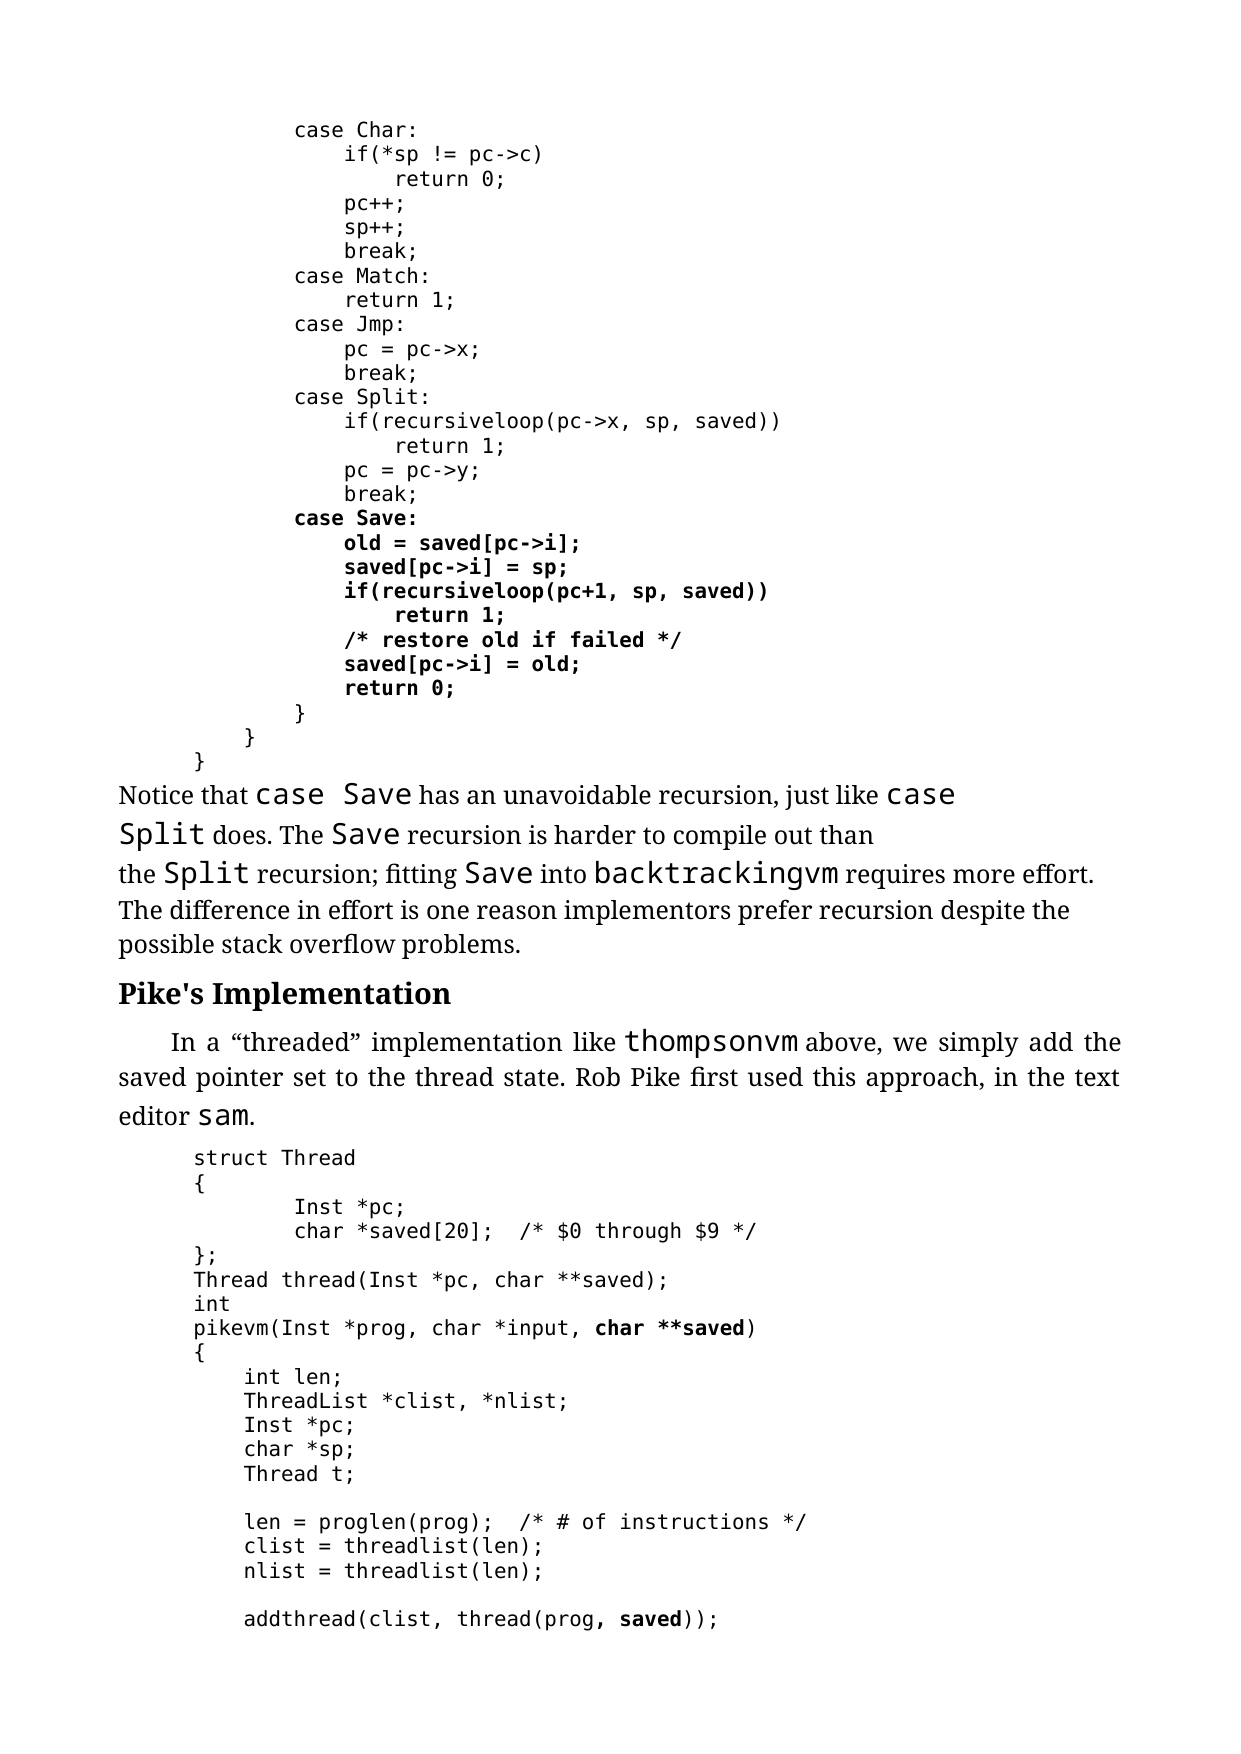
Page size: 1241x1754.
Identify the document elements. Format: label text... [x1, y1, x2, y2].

text return 1; [193, 434, 1047, 458]
text return 1; [193, 603, 1047, 628]
text { [193, 1171, 1047, 1195]
text break; [193, 482, 1047, 506]
text if(recursiveloop(pc->x, sp, saved)) [193, 409, 1047, 434]
text addthread(clist, thread(prog, saved)); [193, 1607, 1047, 1632]
text ThreadList *clist, *nlist; [193, 1389, 1047, 1413]
text In a “threaded” implementation like thompsonvm above, we simply add the saved pointer set to the thread state. Rob Pike first used this approach, in the text editor sam. [118, 1020, 1122, 1134]
text pc++; [193, 191, 1047, 215]
text clist = threadlist(len); [193, 1534, 1047, 1559]
text int len; [193, 1365, 1047, 1389]
text /* restore old if failed */ [193, 628, 1047, 652]
text } [193, 701, 1047, 725]
text case Split: [193, 385, 1047, 409]
text pc = pc->x; [193, 337, 1047, 361]
text char *saved[20]; /* $0 through $9 */ [193, 1219, 1047, 1243]
text Thread thread(Inst *pc, char **saved); [193, 1268, 1047, 1292]
text Thread t; [193, 1462, 1047, 1486]
text Inst *pc; [193, 1195, 1047, 1219]
text } [193, 725, 1047, 749]
text return 1; [193, 288, 1047, 312]
text char *sp; [193, 1437, 1047, 1462]
text case Char: [193, 118, 1047, 142]
text if(recursiveloop(pc+1, sp, saved)) [193, 579, 1047, 603]
text Inst *pc; [193, 1413, 1047, 1437]
text case Match: [193, 264, 1047, 288]
text break; [193, 361, 1047, 385]
text int [193, 1292, 1047, 1316]
text return 0; [193, 676, 1047, 701]
text saved[pc->i] = sp; [193, 555, 1047, 579]
text } [193, 749, 1047, 773]
subtitle Pike's Implementation [118, 973, 1122, 1013]
text { [193, 1340, 1047, 1365]
text if(*sp != pc->c) [193, 142, 1047, 167]
text len = proglen(prog); /* # of instructions */ [193, 1510, 1047, 1534]
text Notice that case Save has an unavoidable recursion, just like case Split does. The Save recursion is harder to compile out than the Split recursion; fitting Save into backtrackingvm requires more effort. The difference in effort is one reason implementors prefer recursion despite the possible stack overflow problems. [118, 773, 1122, 961]
text old = saved[pc->i]; [193, 531, 1047, 555]
text saved[pc->i] = old; [193, 652, 1047, 676]
text }; [193, 1243, 1047, 1268]
text case Save: [193, 506, 1047, 531]
text pikevm(Inst *prog, char *input, char **saved) [193, 1316, 1047, 1340]
text pc = pc->y; [193, 458, 1047, 482]
text break; [193, 239, 1047, 264]
text struct Thread [193, 1146, 1047, 1171]
text nlist = threadlist(len); [193, 1559, 1047, 1583]
text case Jmp: [193, 312, 1047, 337]
text return 0; [193, 167, 1047, 191]
text sp++; [193, 215, 1047, 239]
